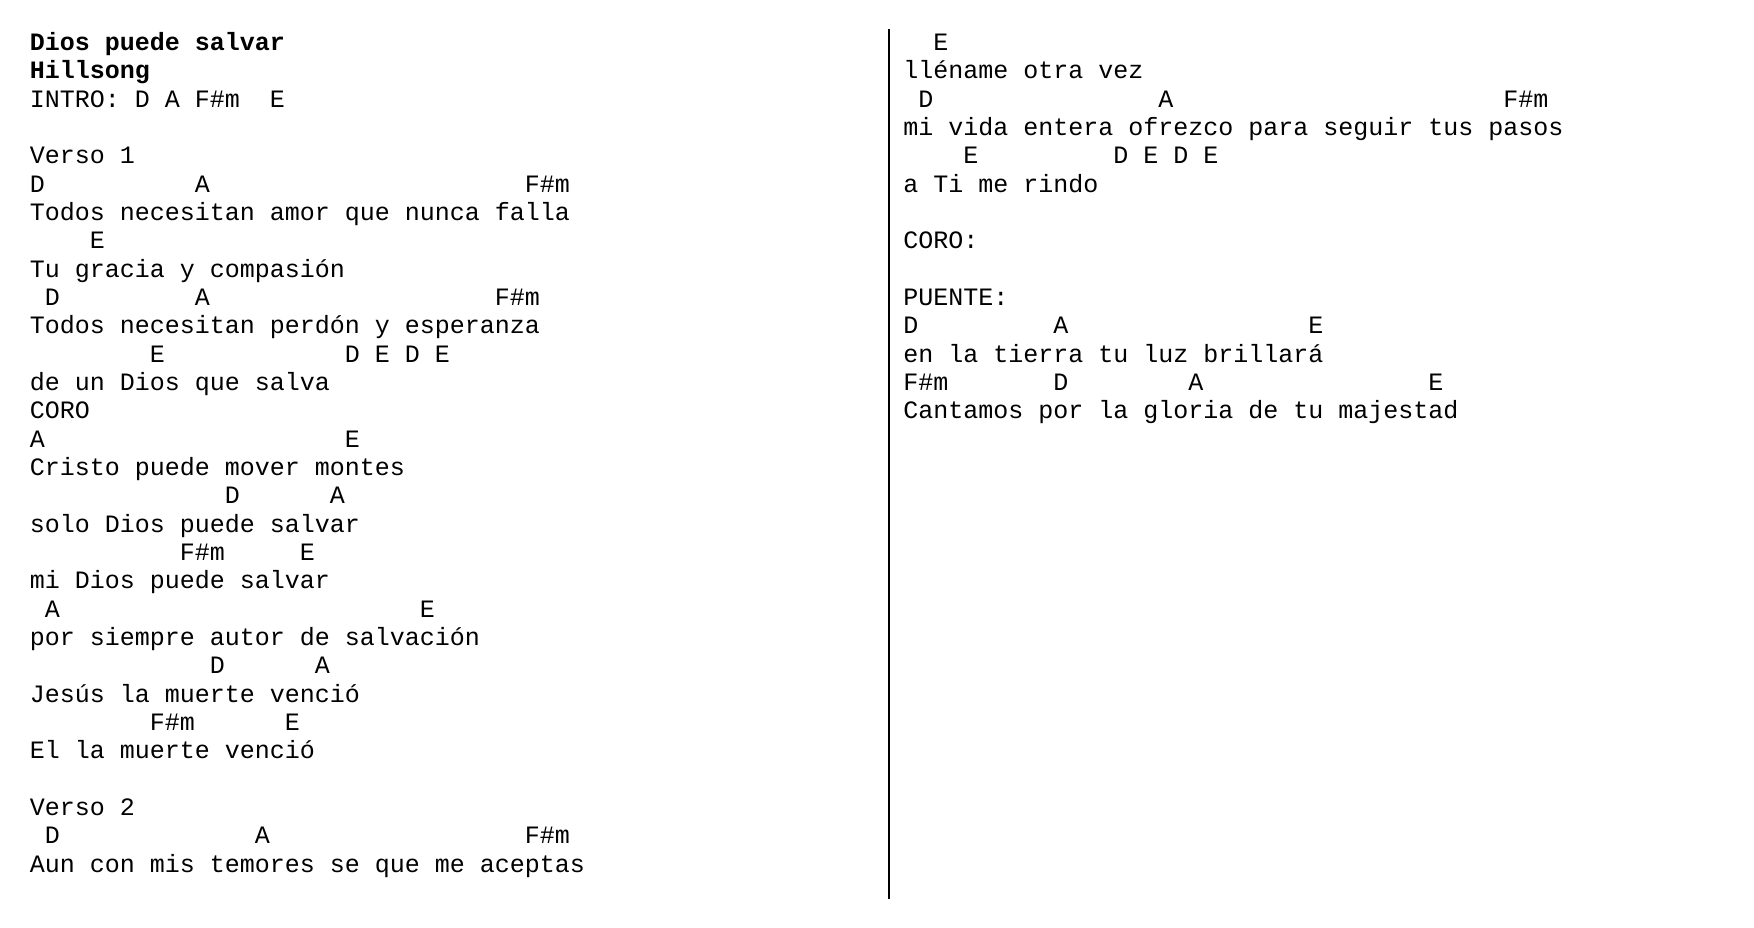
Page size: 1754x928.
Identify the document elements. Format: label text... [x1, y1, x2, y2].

text D A E [903, 313, 1724, 341]
text a Ti me rindo [903, 171, 1724, 199]
text A E [29, 426, 874, 454]
text Tu gracia y compasión [29, 256, 874, 284]
text Dios puede salvar [29, 29, 874, 58]
text Verso 2 [29, 794, 874, 823]
text solo Dios puede salvar [29, 511, 874, 539]
text E [29, 228, 874, 256]
text lléname otra vez [903, 58, 1724, 86]
text El la muerte venció [29, 738, 874, 766]
text por siempre autor de salvación [29, 624, 874, 653]
text Hillsong [29, 58, 874, 86]
text E D E D E [29, 341, 874, 369]
text A E [29, 596, 874, 624]
text D A F#m [29, 284, 874, 313]
text en la tierra tu luz brillará [903, 341, 1724, 369]
text CORO: [903, 228, 1724, 256]
text mi vida entera ofrezco para seguir tus pasos [903, 114, 1724, 143]
text mi Dios puede salvar [29, 568, 874, 596]
text INTRO: D A F#m E [29, 86, 874, 114]
text Verso 1 [29, 143, 874, 171]
text Jesús la muerte venció [29, 681, 874, 709]
text D A [29, 653, 874, 681]
text D A F#m [903, 86, 1724, 114]
text D A F#m [29, 823, 874, 851]
text D A [29, 483, 874, 511]
text E D E D E [903, 143, 1724, 171]
text PUENTE: [903, 284, 1724, 313]
text E [903, 29, 1724, 58]
text Todos necesitan amor que nunca falla [29, 199, 874, 228]
text Aun con mis temores se que me aceptas [29, 851, 874, 879]
text Cantamos por la gloria de tu majestad [903, 398, 1724, 426]
text F#m E [29, 539, 874, 568]
text CORO [29, 398, 874, 426]
text Todos necesitan perdón y esperanza [29, 313, 874, 341]
text de un Dios que salva [29, 369, 874, 398]
text D A F#m [29, 171, 874, 199]
text F#m D A E [903, 369, 1724, 398]
text Cristo puede mover montes [29, 454, 874, 483]
text F#m E [29, 709, 874, 738]
